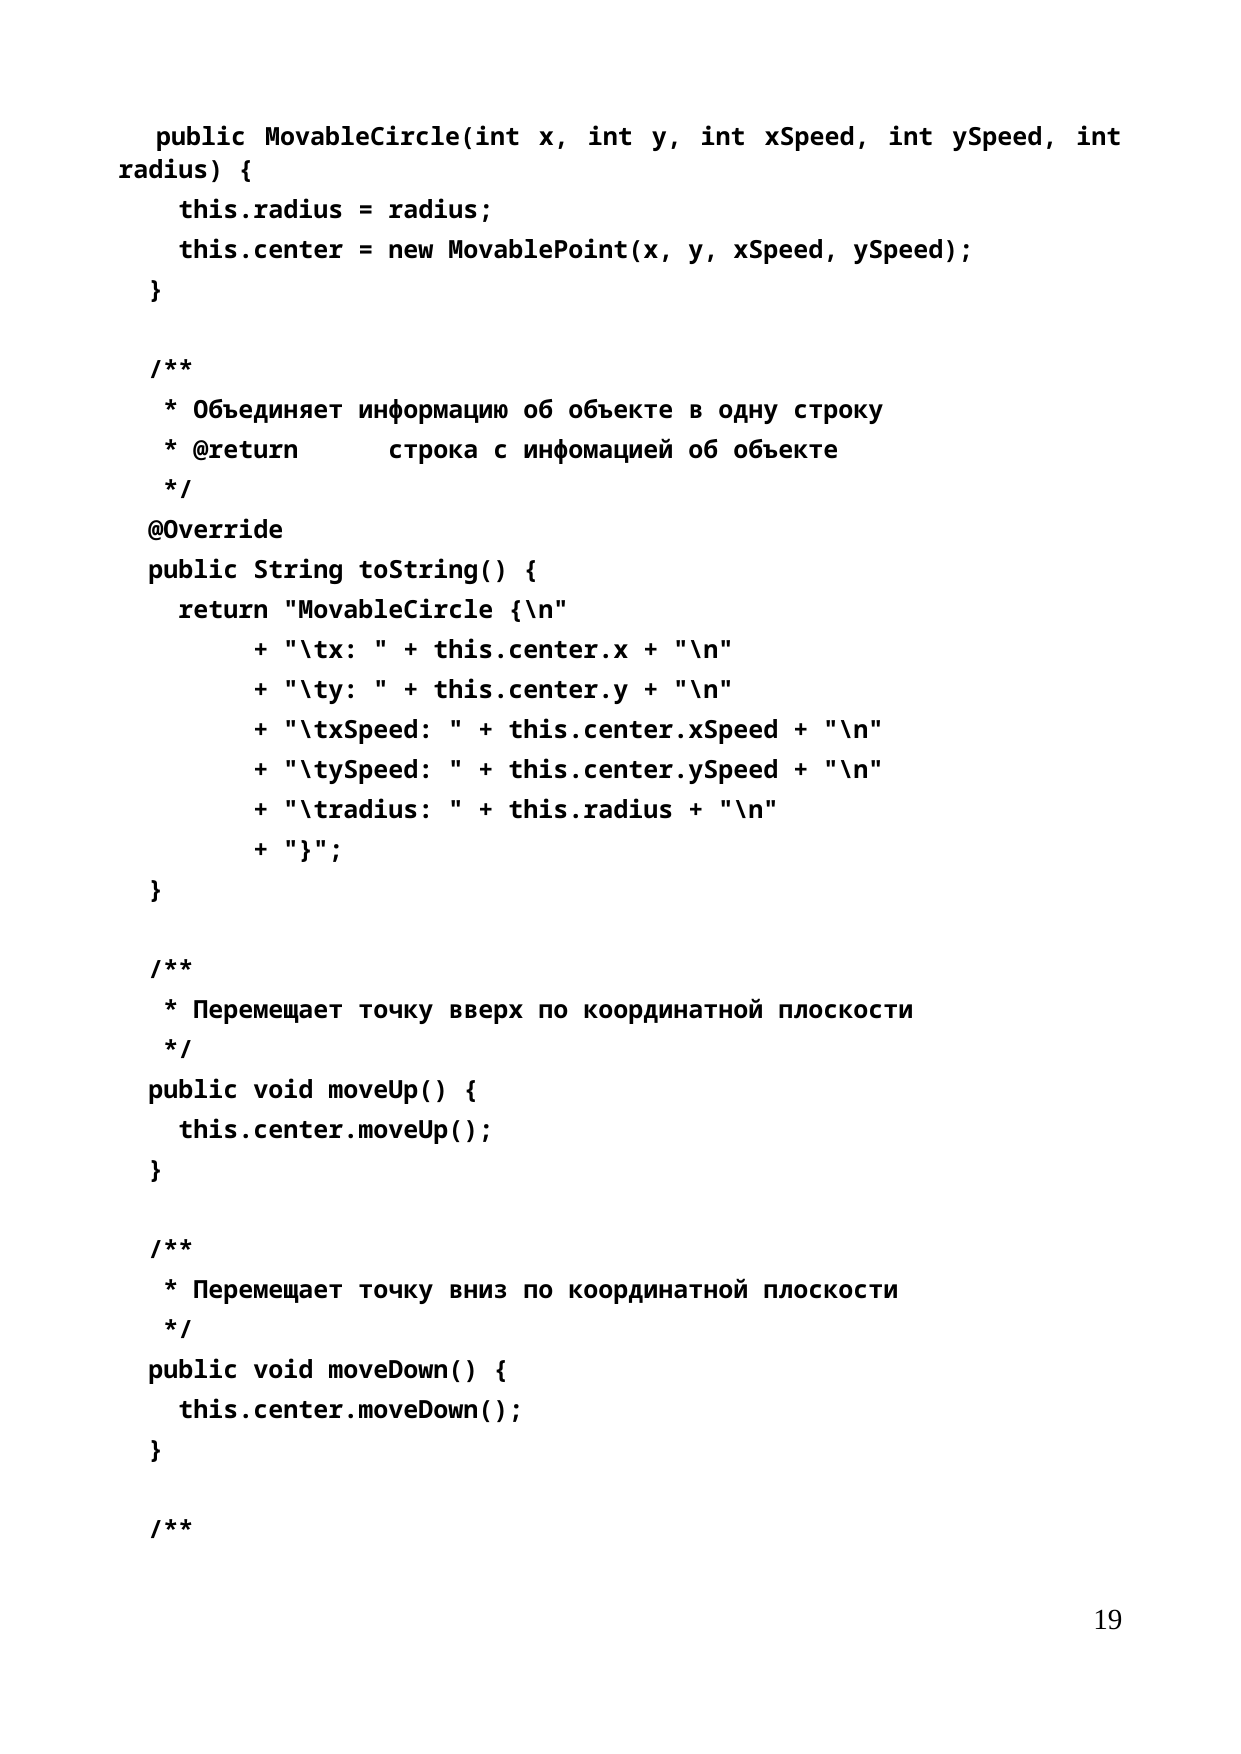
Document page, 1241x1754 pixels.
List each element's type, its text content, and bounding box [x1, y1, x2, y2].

text public void moveUp() { [118, 1072, 1122, 1106]
text * Перемещает точку вверх по координатной плоскости [118, 992, 1122, 1026]
text this.center = new MovablePoint(x, y, xSpeed, ySpeed); [118, 232, 1122, 266]
text public MovableCircle(int x, int y, int xSpeed, int ySpeed, int radius) { [118, 118, 1122, 186]
text * Объединяет информацию об объекте в одну строку [118, 392, 1122, 426]
text public String toString() { [118, 552, 1122, 586]
text * @return строка с инфомацией об объекте [118, 432, 1122, 466]
text } [118, 872, 1122, 906]
text return "MovableCircle {\n" [118, 592, 1122, 626]
text this.radius = radius; [118, 192, 1122, 226]
text } [118, 1432, 1122, 1466]
text + "\tySpeed: " + this.center.ySpeed + "\n" [118, 752, 1122, 786]
text /** [118, 952, 1122, 986]
text + "\tx: " + this.center.x + "\n" [118, 632, 1122, 666]
text */ [118, 1312, 1122, 1346]
text public void moveDown() { [118, 1352, 1122, 1386]
text + "\txSpeed: " + this.center.xSpeed + "\n" [118, 712, 1122, 746]
text * Перемещает точку вниз по координатной плоскости [118, 1272, 1122, 1306]
text /** [118, 352, 1122, 386]
text } [118, 272, 1122, 306]
text this.center.moveUp(); [118, 1112, 1122, 1146]
text + "\ty: " + this.center.y + "\n" [118, 672, 1122, 706]
text this.center.moveDown(); [118, 1392, 1122, 1426]
text } [118, 1152, 1122, 1186]
text */ [118, 472, 1122, 506]
text + "}"; [118, 832, 1122, 866]
text */ [118, 1032, 1122, 1066]
text + "\tradius: " + this.radius + "\n" [118, 792, 1122, 826]
text /** [118, 1512, 1122, 1546]
text @Override [118, 512, 1122, 546]
text /** [118, 1232, 1122, 1266]
